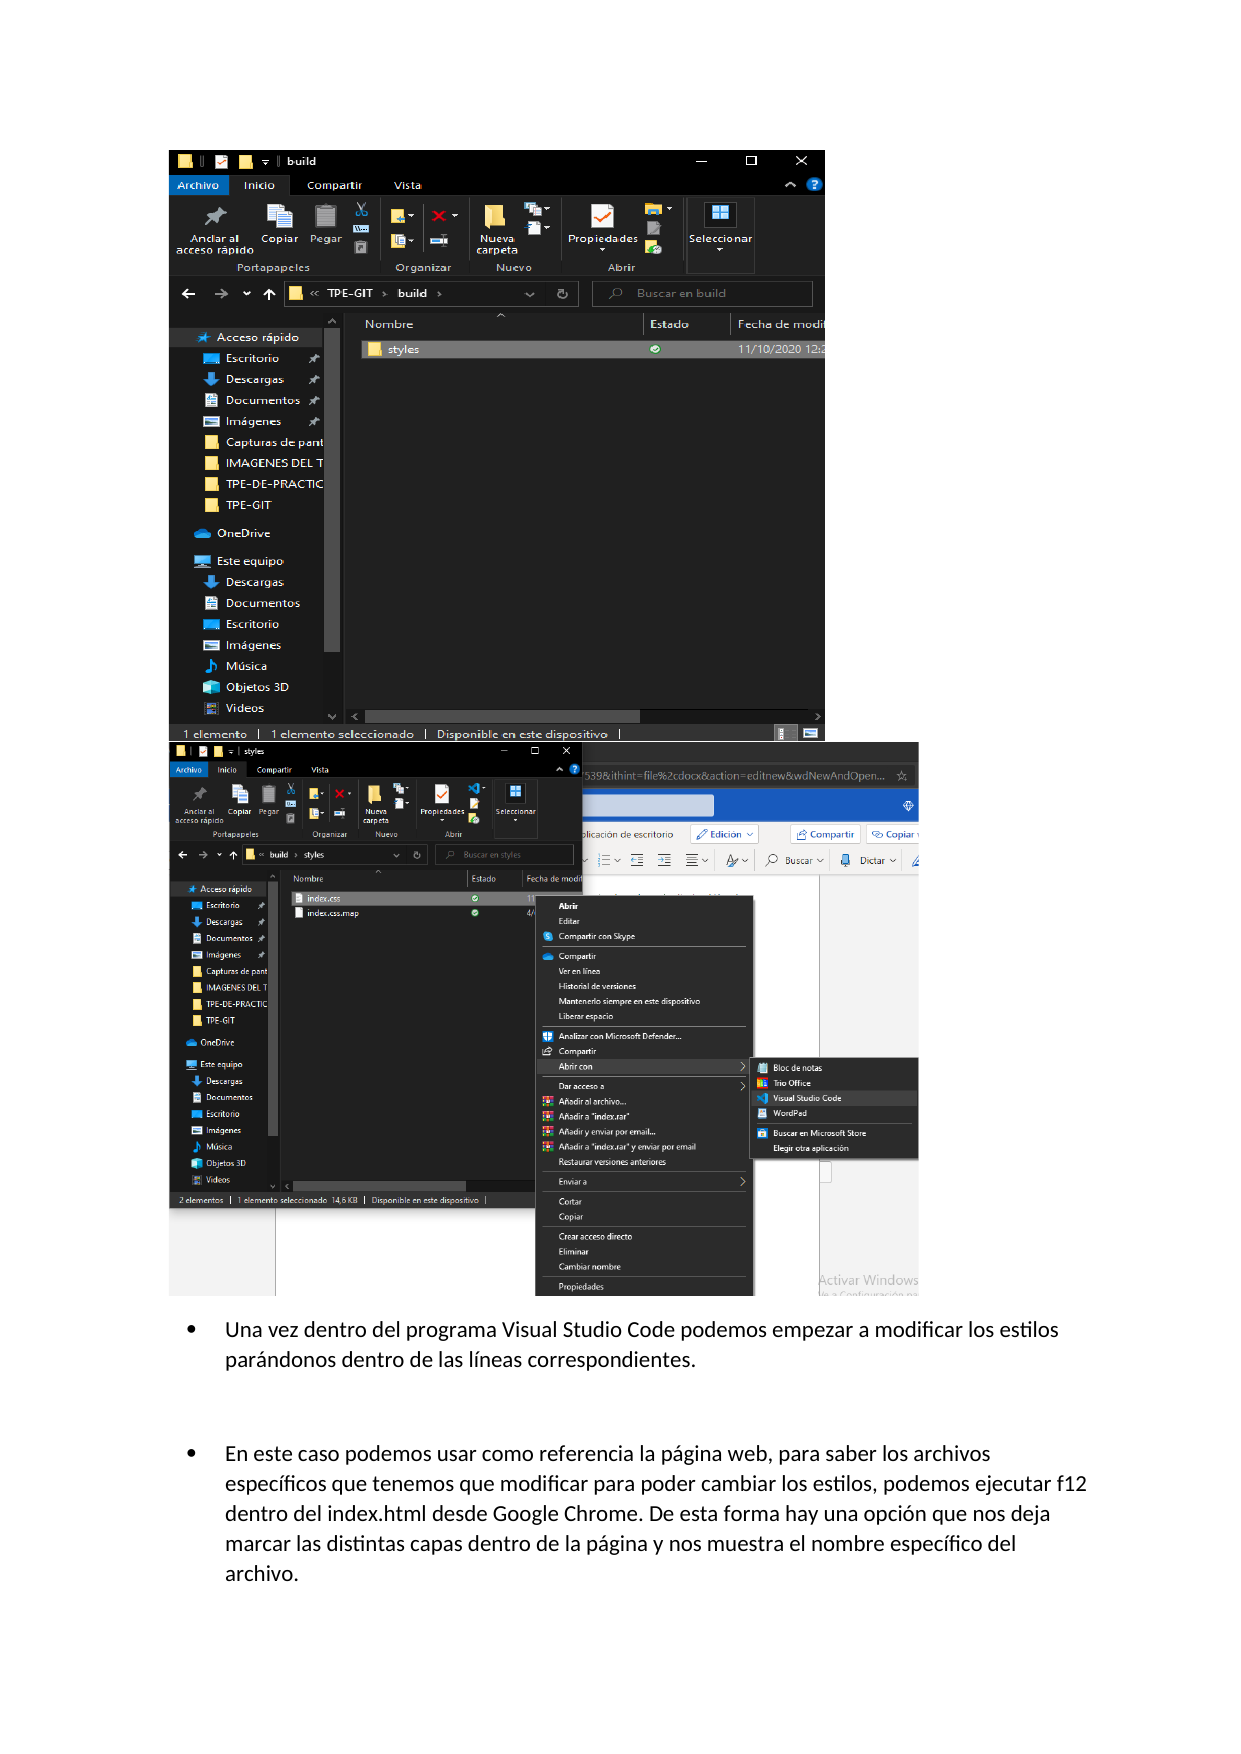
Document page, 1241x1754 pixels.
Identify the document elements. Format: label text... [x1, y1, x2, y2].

list Una vez dentro del programa Visual Studio Code podemos empezar a modificar los estilos parándonos dentro de las líneas correspondientes. [187, 1315, 1090, 1373]
picture [168, 150, 825, 741]
list En este caso podemos usar como referencia la página web, para saber los archivos específicos que tenemos que modificar para poder cambiar los estilos, podemos ejecutar f12 dentro del index.html desde Google Chrome. De esta forma hay una opción que nos deja marcar las distintas capas dentro de la página y nos muestra el nombre específico del archivo. [187, 1439, 1090, 1588]
picture [168, 742, 919, 1296]
